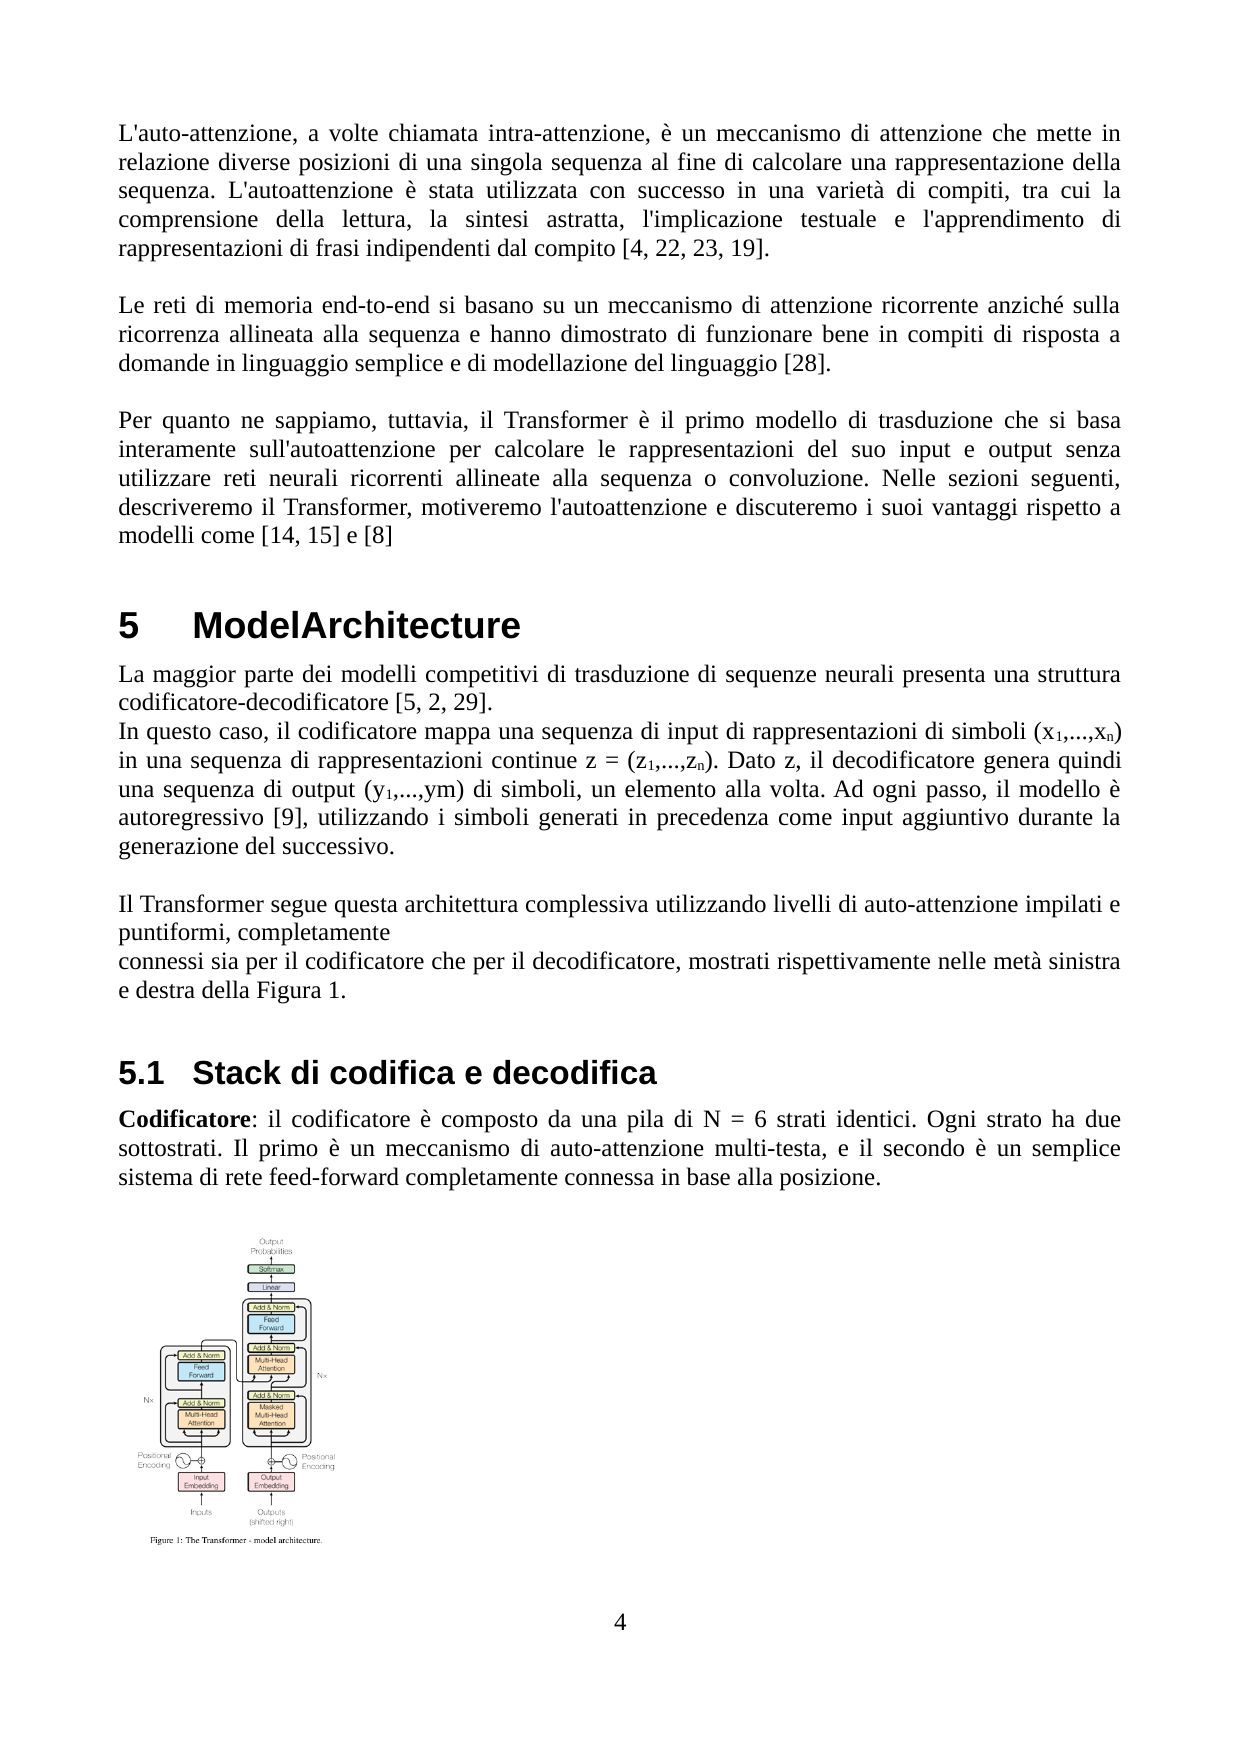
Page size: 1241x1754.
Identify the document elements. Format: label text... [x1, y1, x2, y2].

text Le reti di memoria end-to-end si basano su un meccanismo di attenzione ricorrente anziché sulla ricorrenza allineata alla sequenza e hanno dimostrato di funzionare bene in compiti di risposta a domande in linguaggio semplice e di modellazione del linguaggio [28]. [118, 291, 1122, 377]
text In questo caso, il codificatore mappa una sequenza di input di rappresentazioni di simboli (x1,...,xn) in una sequenza di rappresentazioni continue z = (z1,...,zn). Dato z, il decodificatore genera quindi una sequenza di output (y1,...,ym) di simboli, un elemento alla volta. Ad ogni passo, il modello è autoregressivo [9], utilizzando i simboli generati in precedenza come input aggiuntivo durante la generazione del successivo. [118, 716, 1122, 860]
text Codificatore: il codificatore è composto da una pila di N = 6 strati identici. Ogni strato ha due sottostrati. Il primo è un meccanismo di auto-attenzione multi-testa, e il secondo è un semplice sistema di rete feed-forward completamente connessa in base alla posizione. [118, 1104, 1122, 1191]
subtitle Stack di codifica e decodifica [118, 1053, 1122, 1092]
text connessi sia per il codificatore che per il decodificatore, mostrati rispettivamente nelle metà sinistra e destra della Figura 1. [118, 946, 1122, 1004]
text L'auto-attenzione, a volte chiamata intra-attenzione, è un meccanismo di attenzione che mette in relazione diverse posizioni di una singola sequenza al fine di calcolare una rappresentazione della sequenza. L'autoattenzione è stata utilizzata con successo in una varietà di compiti, tra cui la comprensione della lettura, la sintesi astratta, l'implicazione testuale e l'apprendimento di rappresentazioni di frasi indipendenti dal compito [4, 22, 23, 19]. [118, 118, 1122, 262]
picture [118, 1219, 353, 1551]
subtitle ModelArchitecture [118, 603, 1122, 646]
text Il Transformer segue questa architettura complessiva utilizzando livelli di auto-attenzione impilati e puntiformi, completamente [118, 889, 1122, 946]
text La maggior parte dei modelli competitivi di trasduzione di sequenze neurali presenta una struttura codificatore-decodificatore [5, 2, 29]. [118, 659, 1122, 716]
text Per quanto ne sappiamo, tuttavia, il Transformer è il primo modello di trasduzione che si basa interamente sull'autoattenzione per calcolare le rappresentazioni del suo input e output senza utilizzare reti neurali ricorrenti allineate alla sequenza o convoluzione. Nelle sezioni seguenti, descriveremo il Transformer, motiveremo l'autoattenzione e discuteremo i suoi vantaggi rispetto a modelli come [14, 15] e [8] [118, 406, 1122, 549]
